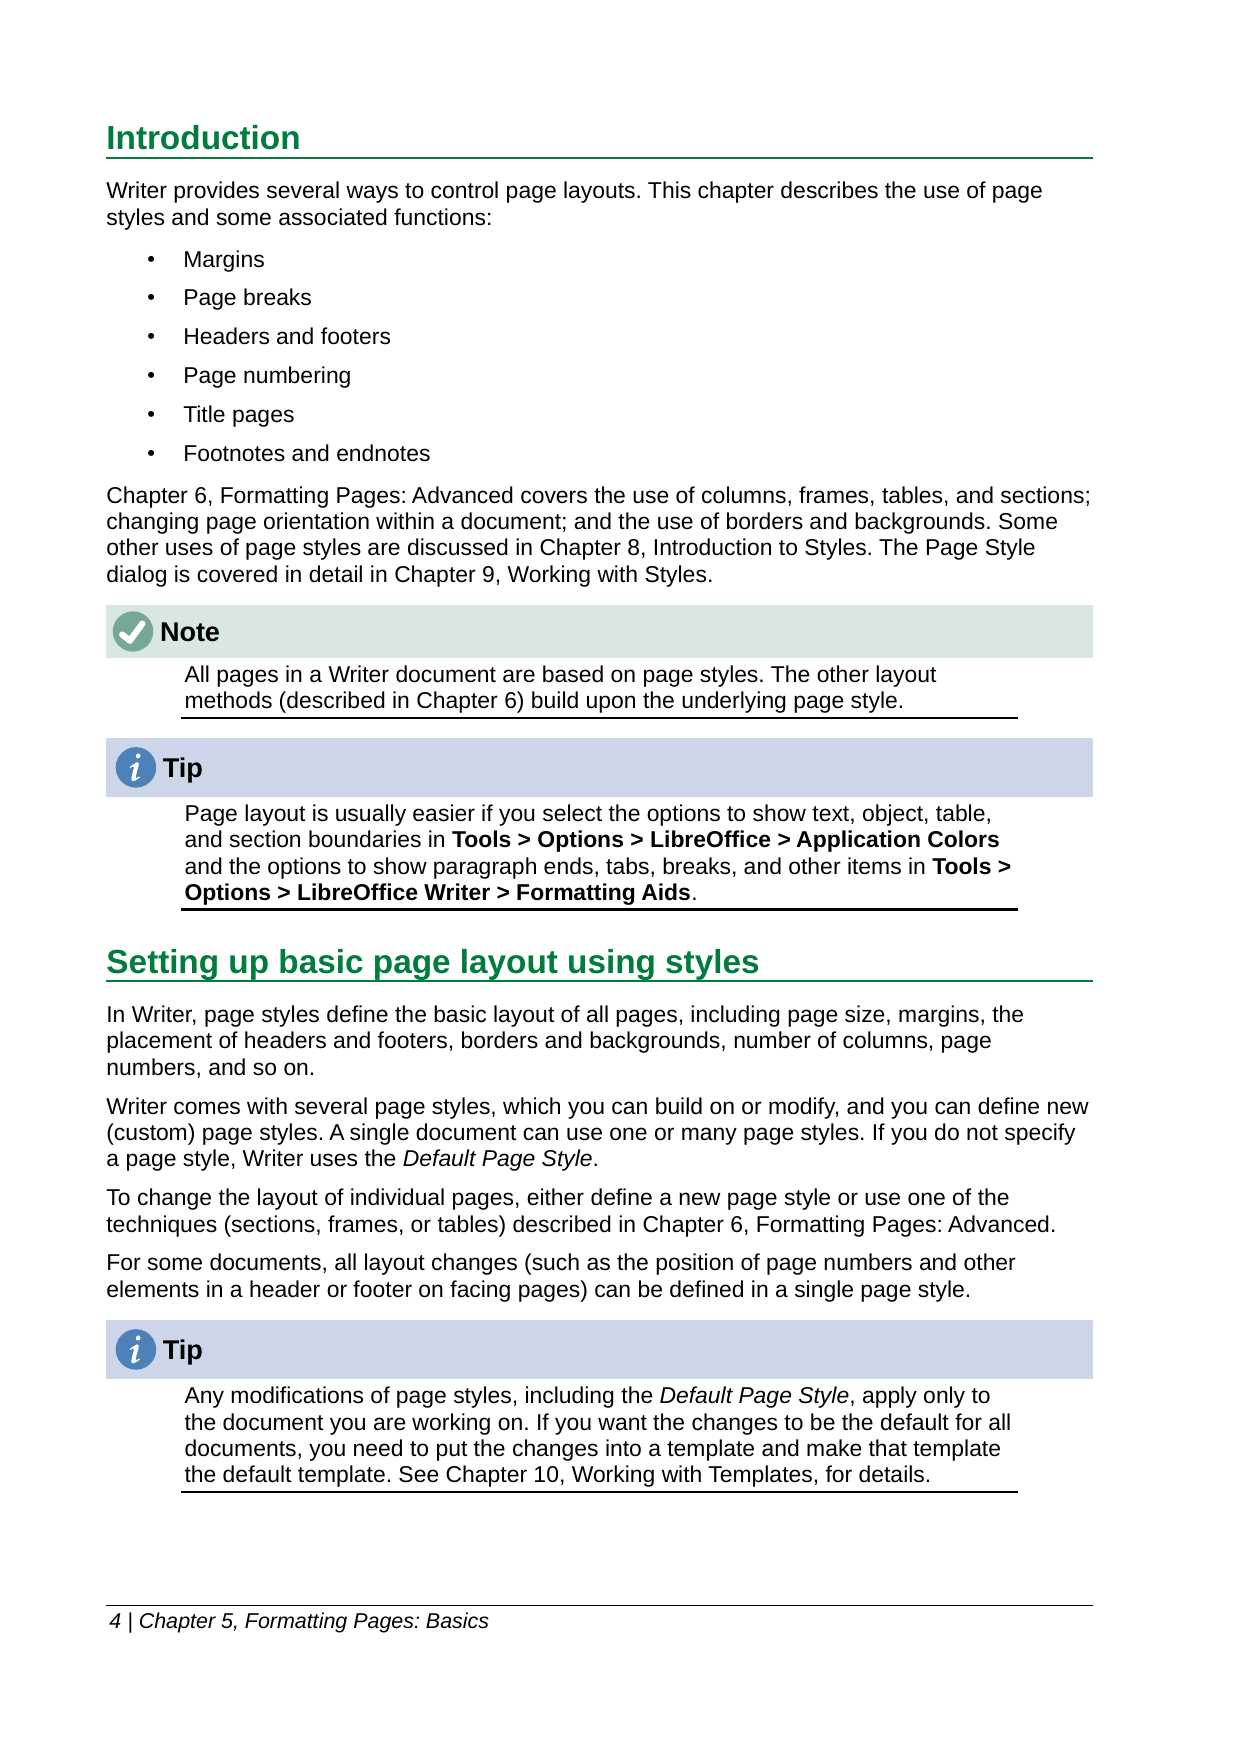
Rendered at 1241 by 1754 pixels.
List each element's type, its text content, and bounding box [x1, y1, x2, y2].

subtitle Setting up basic page layout using styles [106, 942, 1093, 980]
subtitle Note [106, 605, 1093, 658]
list Page numbering [144, 359, 1093, 388]
text Chapter 6, Formatting Pages: Advanced covers the use of columns, frames, tables, and sections; changing page orientation within a document; and the use of borders and backgrounds. Some other uses of page styles are discussed in Chapter 8, Introduction to Styles. The Page Style dialog is covered in detail in Chapter 9, Working with Styles. [106, 482, 1093, 587]
subtitle Introduction [106, 118, 1093, 157]
subtitle Tip [106, 738, 1093, 797]
list Page breaks [144, 281, 1093, 311]
list Writer provides several ways to control page layouts. This chapter describes the use of page styles and some associated functions: [106, 177, 1093, 230]
subtitle Tip [106, 1320, 1093, 1379]
text Any modifications of page styles, including the Default Page Style, apply only to the document you are working on. If you want the changes to be the default for all documents, you need to put the changes into a template and make that template the default template. See Chapter 10, Working with Templates, for details. [181, 1379, 1018, 1491]
text To change the layout of individual pages, either define a new page style or use one of the techniques (sections, frames, or tables) described in Chapter 6, Formatting Pages: Advanced. [106, 1184, 1093, 1237]
text In Writer, page styles define the basic layout of all pages, including page size, margins, the placement of headers and footers, borders and backgrounds, number of columns, page numbers, and so on. [106, 1001, 1093, 1080]
text All pages in a Writer document are based on page styles. The other layout methods (described in Chapter 6) build upon the underlying page style. [181, 658, 1018, 717]
list Footnotes and endnotes [144, 437, 1093, 469]
text Writer comes with several page styles, which you can build on or modify, and you can define new (custom) page styles. A single document can use one or many page styles. If you do not specify a page style, Writer uses the Default Page Style. [106, 1093, 1093, 1172]
list Title pages [144, 398, 1093, 427]
list Margins [144, 243, 1093, 272]
text For some documents, all layout changes (such as the position of page numbers and other elements in a header or footer on facing pages) can be defined in a single page style. [106, 1249, 1093, 1302]
text Page layout is usually easier if you select the options to show text, object, table, and section boundaries in Tools > Options > LibreOffice > Application Colors and the options to show paragraph ends, tabs, breaks, and other items in Tools > Options > LibreOffice Writer > Formatting Aids. [181, 797, 1018, 908]
list Headers and footers [144, 320, 1093, 349]
